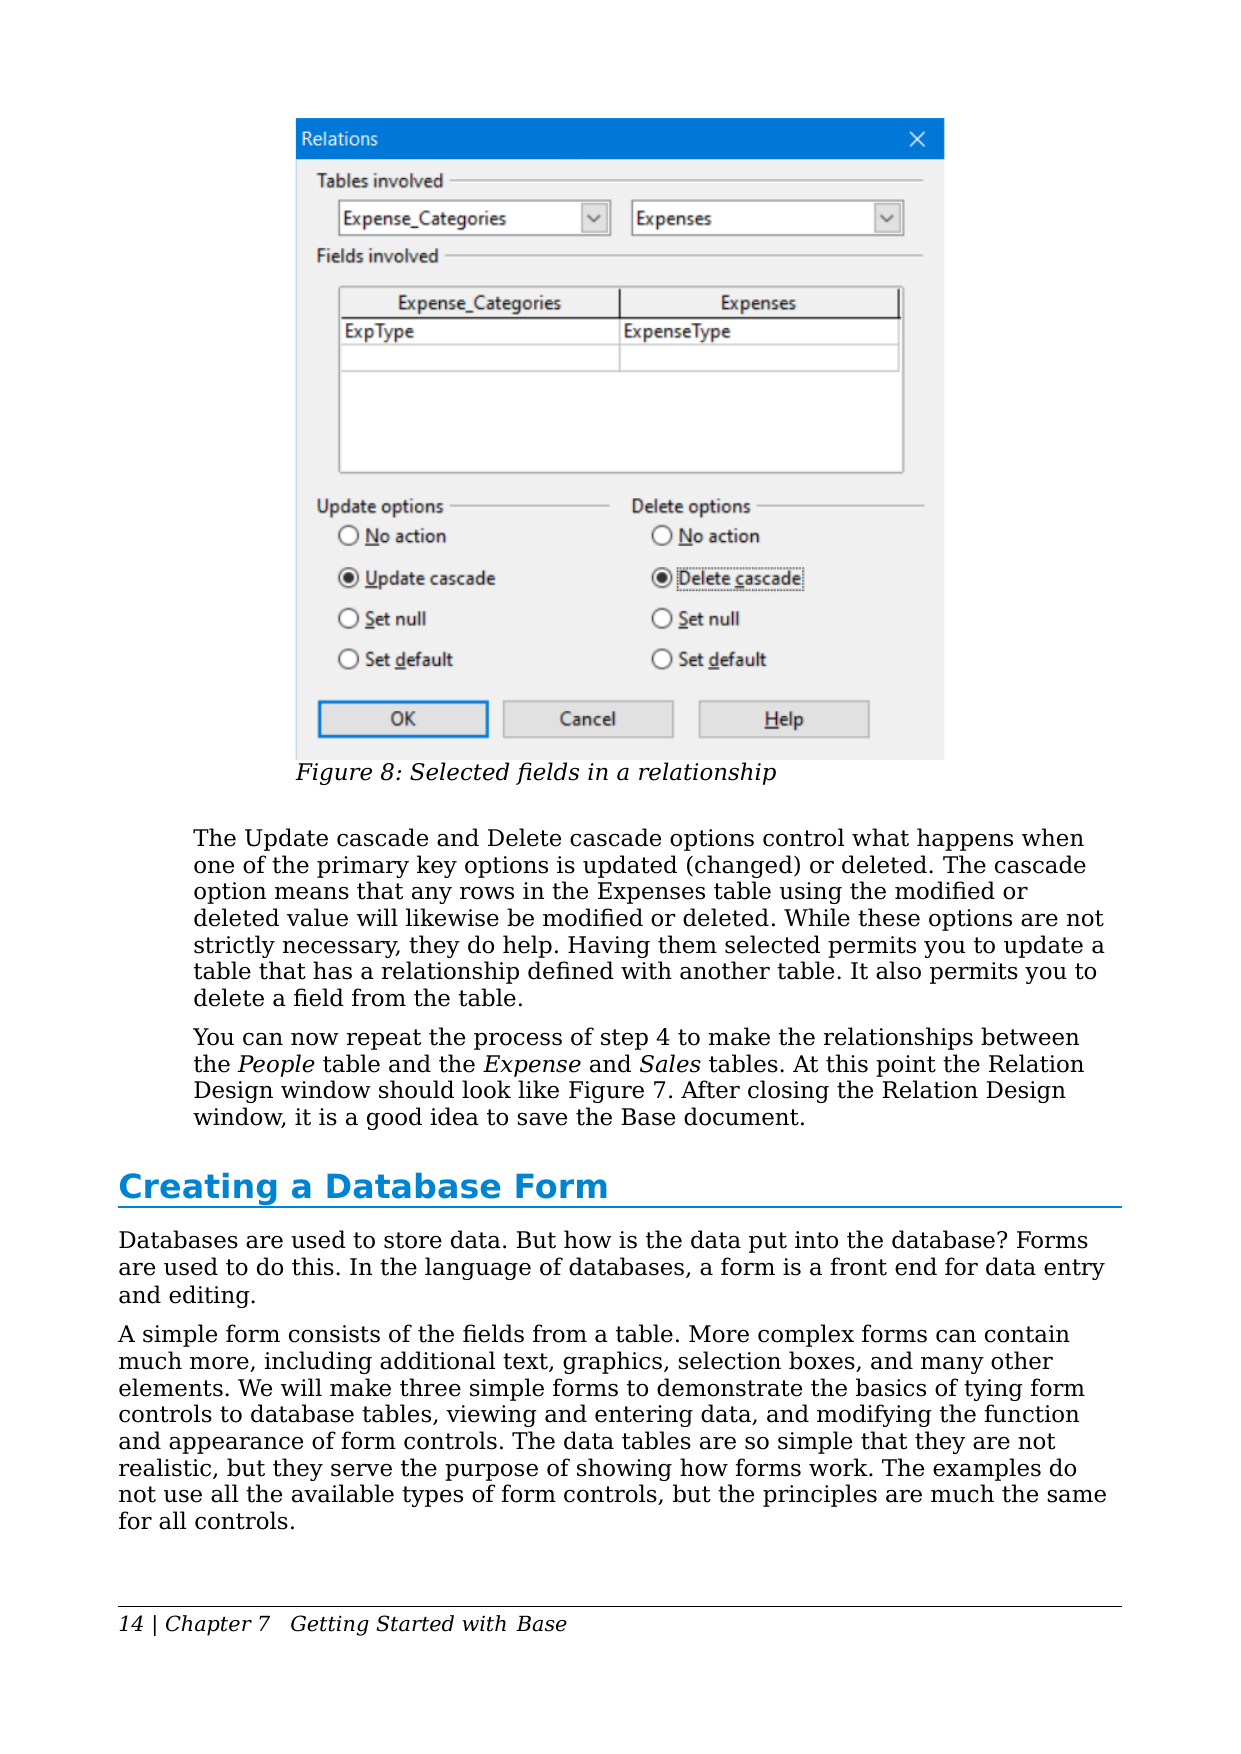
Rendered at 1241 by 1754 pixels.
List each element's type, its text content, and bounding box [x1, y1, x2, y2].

text A simple form consists of the fields from a table. More complex forms can contain much more, including additional text, graphics, selection boxes, and many other elements. We will make three simple forms to demonstrate the basics of tying form controls to database tables, viewing and entering data, and modifying the function and appearance of form controls. The data tables are so simple that they are not realistic, but they serve the purpose of showing how forms work. The examples do not use all the available types of form controls, but the principles are much the same for all controls. [118, 1322, 1122, 1535]
text You can now repeat the process of step 4 to make the relationships between the People table and the Expense and Sales tables. At this point the Relation Design window should look like Figure 7. After closing the Relation Design window, it is a good idea to save the Base document. [193, 1024, 1122, 1131]
text The Update cascade and Delete cascade options control what happens when one of the primary key options is updated (changed) or deleted. The cascade option means that any rows in the Expenses table using the modified or deleted value will likewise be modified or deleted. While these options are not strictly necessary, they do help. Having them selected permits you to update a table that has a relationship defined with another table. It also permits you to delete a field from the table. [193, 825, 1122, 1012]
picture [295, 118, 945, 760]
text Figure 8: Selected fields in a relationship [296, 760, 944, 786]
subtitle Creating a Database Form [118, 1167, 1122, 1206]
text Databases are used to store data. But how is the data put into the database? Forms are used to do this. In the language of databases, a form is a front end for data entry and editing. [118, 1227, 1122, 1309]
